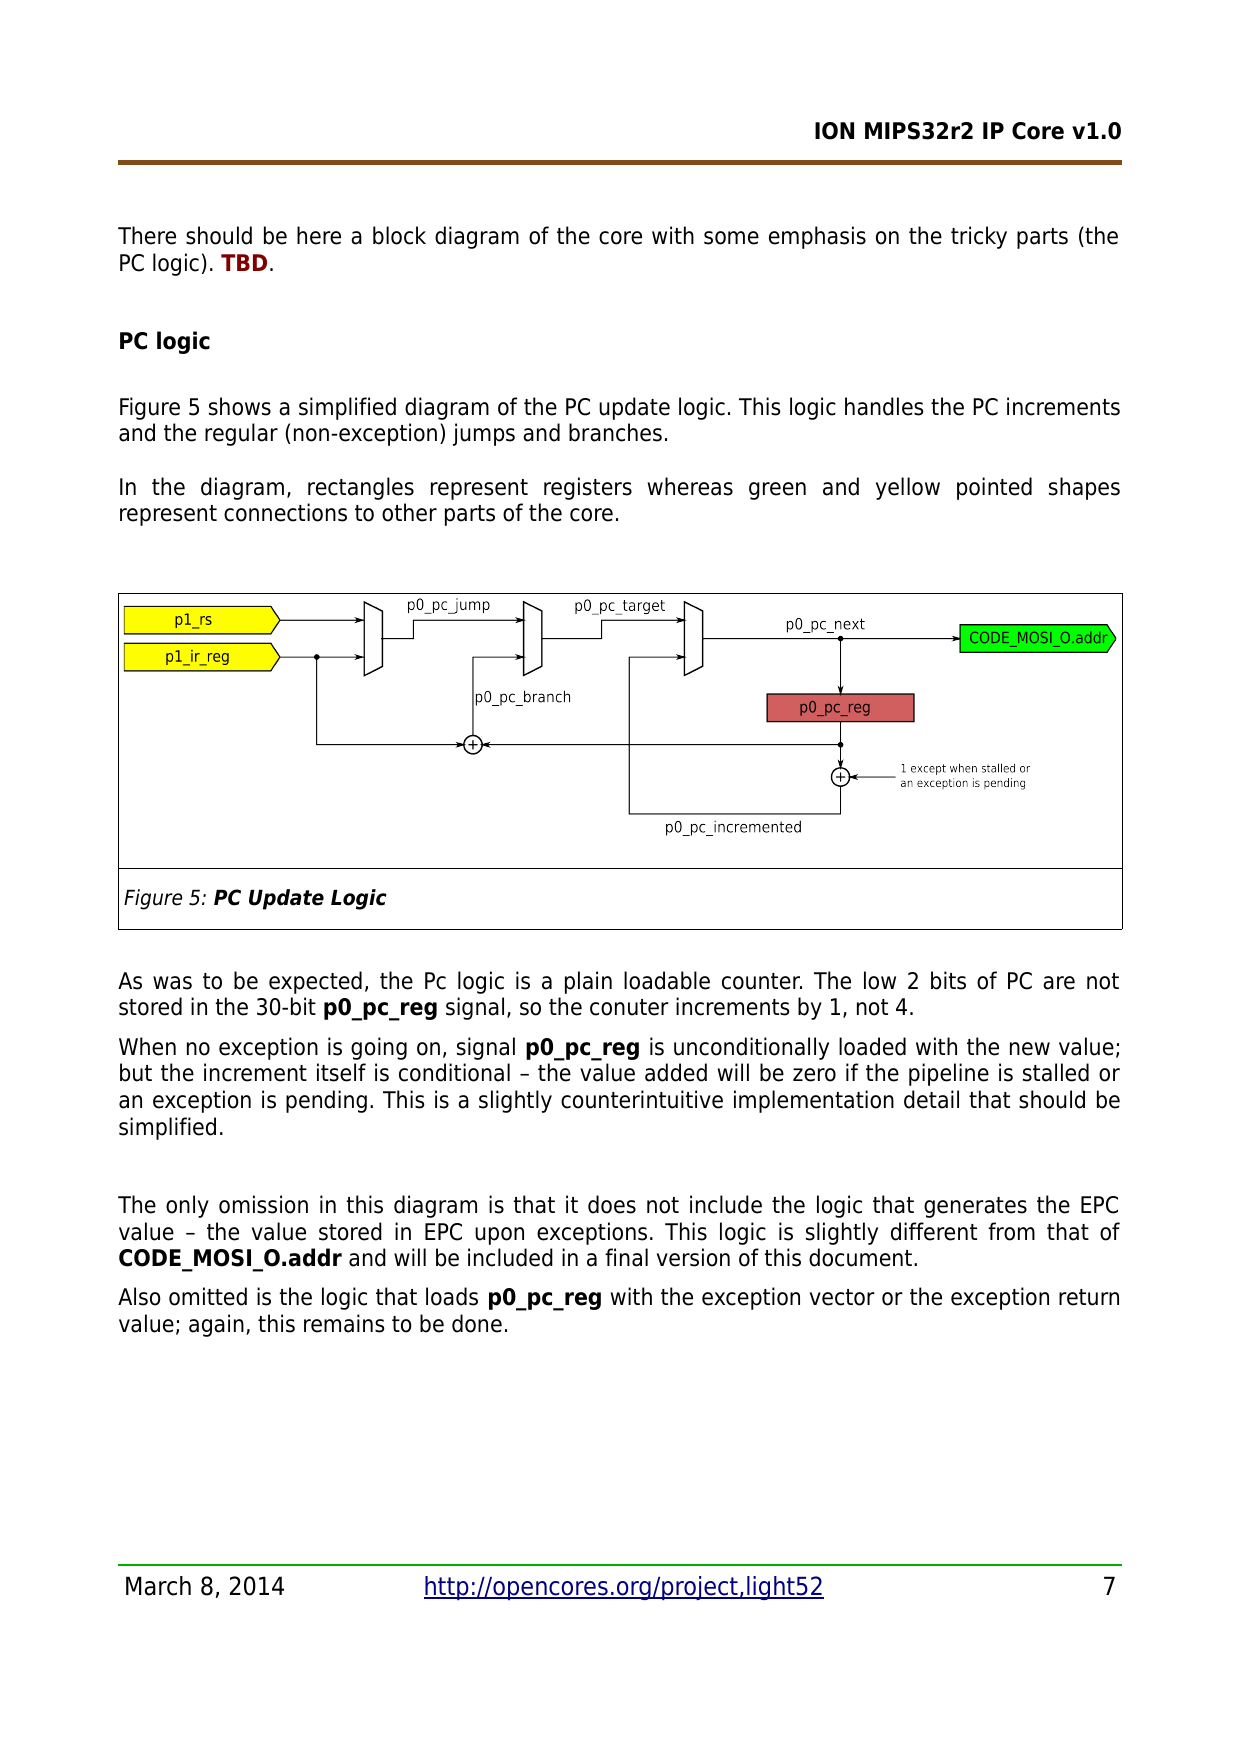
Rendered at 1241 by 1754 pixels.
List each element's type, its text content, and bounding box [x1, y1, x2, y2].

text As was to be expected, the Pc logic is a plain loadable counter. The low 2 bits of PC are not stored in the 30-bit p0_pc_reg signal, so the conuter increments by 1, not 4. [118, 968, 1122, 1021]
picture [123, 598, 1117, 836]
text Figure 5 shows a simplified diagram of the PC update logic. This logic handles the PC increments and the regular (non-exception) jumps and branches. [118, 394, 1122, 447]
table_cell Figure 5: PC Update Logic [119, 869, 1122, 928]
text The only omission in this diagram is that it does not include the logic that generates the EPC value – the value stored in EPC upon exceptions. This logic is slightly different from that of CODE_MOSI_O.addr and will be included in a final version of this document. [118, 1192, 1122, 1272]
text In the diagram, rectangles represent registers whereas green and yellow pointed shapes represent connections to other parts of the core. [118, 474, 1122, 527]
text There should be here a block diagram of the core with some emphasis on the tricky parts (the PC logic). TBD. [118, 223, 1122, 276]
text When no exception is going on, signal p0_pc_reg is unconditionally loaded with the new value; but the increment itself is conditional – the value added will be zero if the pipeline is stalled or an exception is pending. This is a slightly counterintuitive implementation detail that should be simplified. [118, 1034, 1122, 1140]
table_header [119, 594, 1122, 868]
subtitle PC logic [118, 328, 1122, 355]
text Also omitted is the logic that loads p0_pc_reg with the exception vector or the exception return value; again, this remains to be done. [118, 1284, 1122, 1338]
